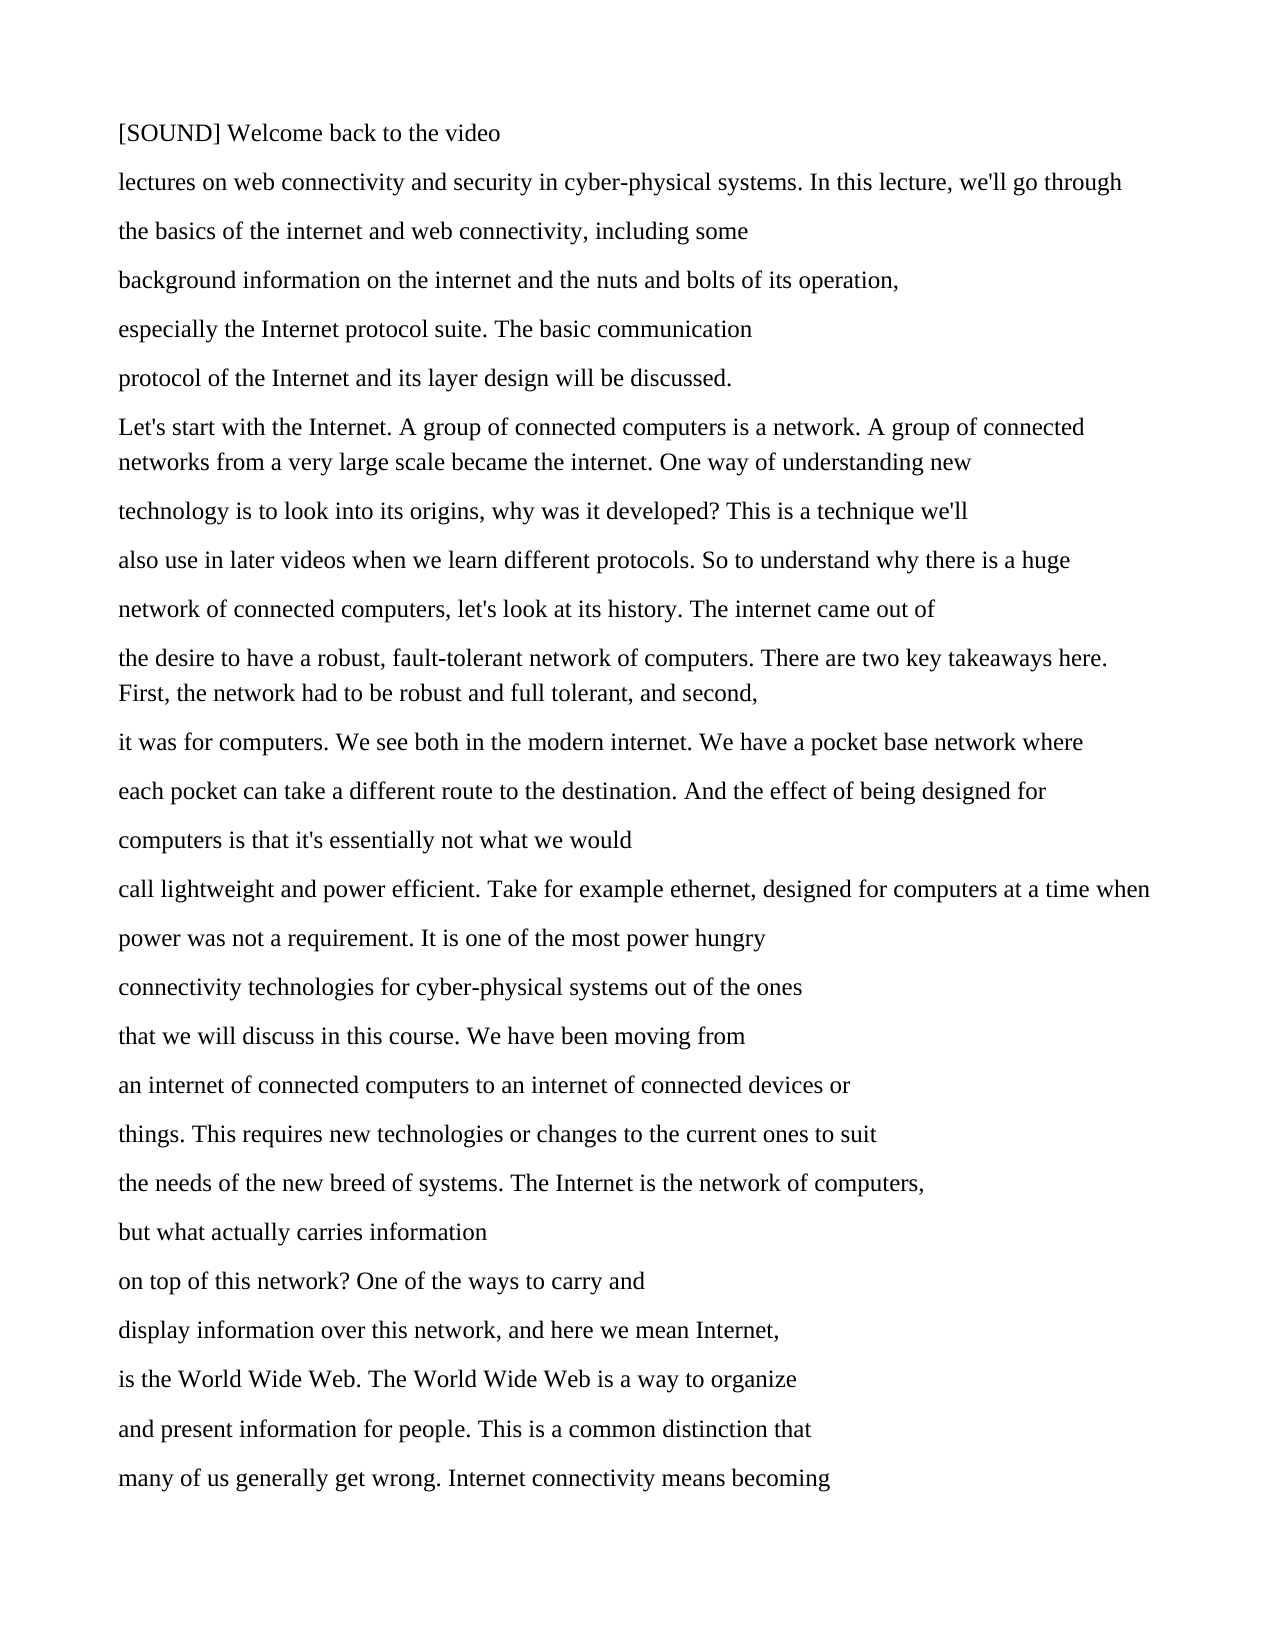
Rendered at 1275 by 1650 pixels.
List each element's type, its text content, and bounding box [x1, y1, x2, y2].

text protocol of the Internet and its layer design will be discussed. [118, 363, 1157, 392]
text lectures on web connectivity and security in cyber-physical systems. In this lecture, we'll go through [118, 167, 1157, 196]
text on top of this network? One of the ways to carry and [118, 1266, 1157, 1295]
text especially the Internet protocol suite. The basic communication [118, 314, 1157, 343]
text Let's start with the Internet. A group of connected computers is a network. A group of connected networks from a very large scale became the internet. One way of understanding new [118, 412, 1157, 476]
text the desire to have a robust, fault-tolerant network of computers. There are two key takeaways here. First, the network had to be robust and full tolerant, and second, [118, 643, 1157, 706]
text the basics of the internet and web connectivity, including some [118, 216, 1157, 245]
text an internet of connected computers to an internet of connected devices or [118, 1070, 1157, 1099]
text that we will discuss in this course. We have been moving from [118, 1021, 1157, 1050]
text is the World Wide Web. The World Wide Web is a way to organize [118, 1364, 1157, 1393]
text technology is to look into its origins, why was it developed? This is a technique we'll [118, 496, 1157, 525]
text [SOUND] Welcome back to the video [118, 118, 1157, 147]
text but what actually carries information [118, 1217, 1157, 1246]
text also use in later videos when we learn different protocols. So to understand why there is a huge [118, 545, 1157, 574]
text power was not a requirement. It is one of the most power hungry [118, 923, 1157, 952]
text background information on the internet and the nuts and bolts of its operation, [118, 265, 1157, 294]
text connectivity technologies for cyber-physical systems out of the ones [118, 972, 1157, 1001]
text it was for computers. We see both in the modern internet. We have a pocket base network where [118, 727, 1157, 756]
text the needs of the new breed of systems. The Internet is the network of computers, [118, 1168, 1157, 1197]
text many of us generally get wrong. Internet connectivity means becoming [118, 1463, 1157, 1491]
text network of connected computers, let's look at its history. The internet came out of [118, 594, 1157, 623]
text display information over this network, and here we mean Internet, [118, 1316, 1157, 1344]
text computers is that it's essentially not what we would [118, 825, 1157, 854]
text call lightweight and power efficient. Take for example ethernet, designed for computers at a time when [118, 874, 1157, 903]
text each pocket can take a different route to the destination. And the effect of being designed for [118, 776, 1157, 804]
text things. This requires new technologies or changes to the current ones to suit [118, 1119, 1157, 1148]
text and present information for people. This is a common distinction that [118, 1414, 1157, 1442]
